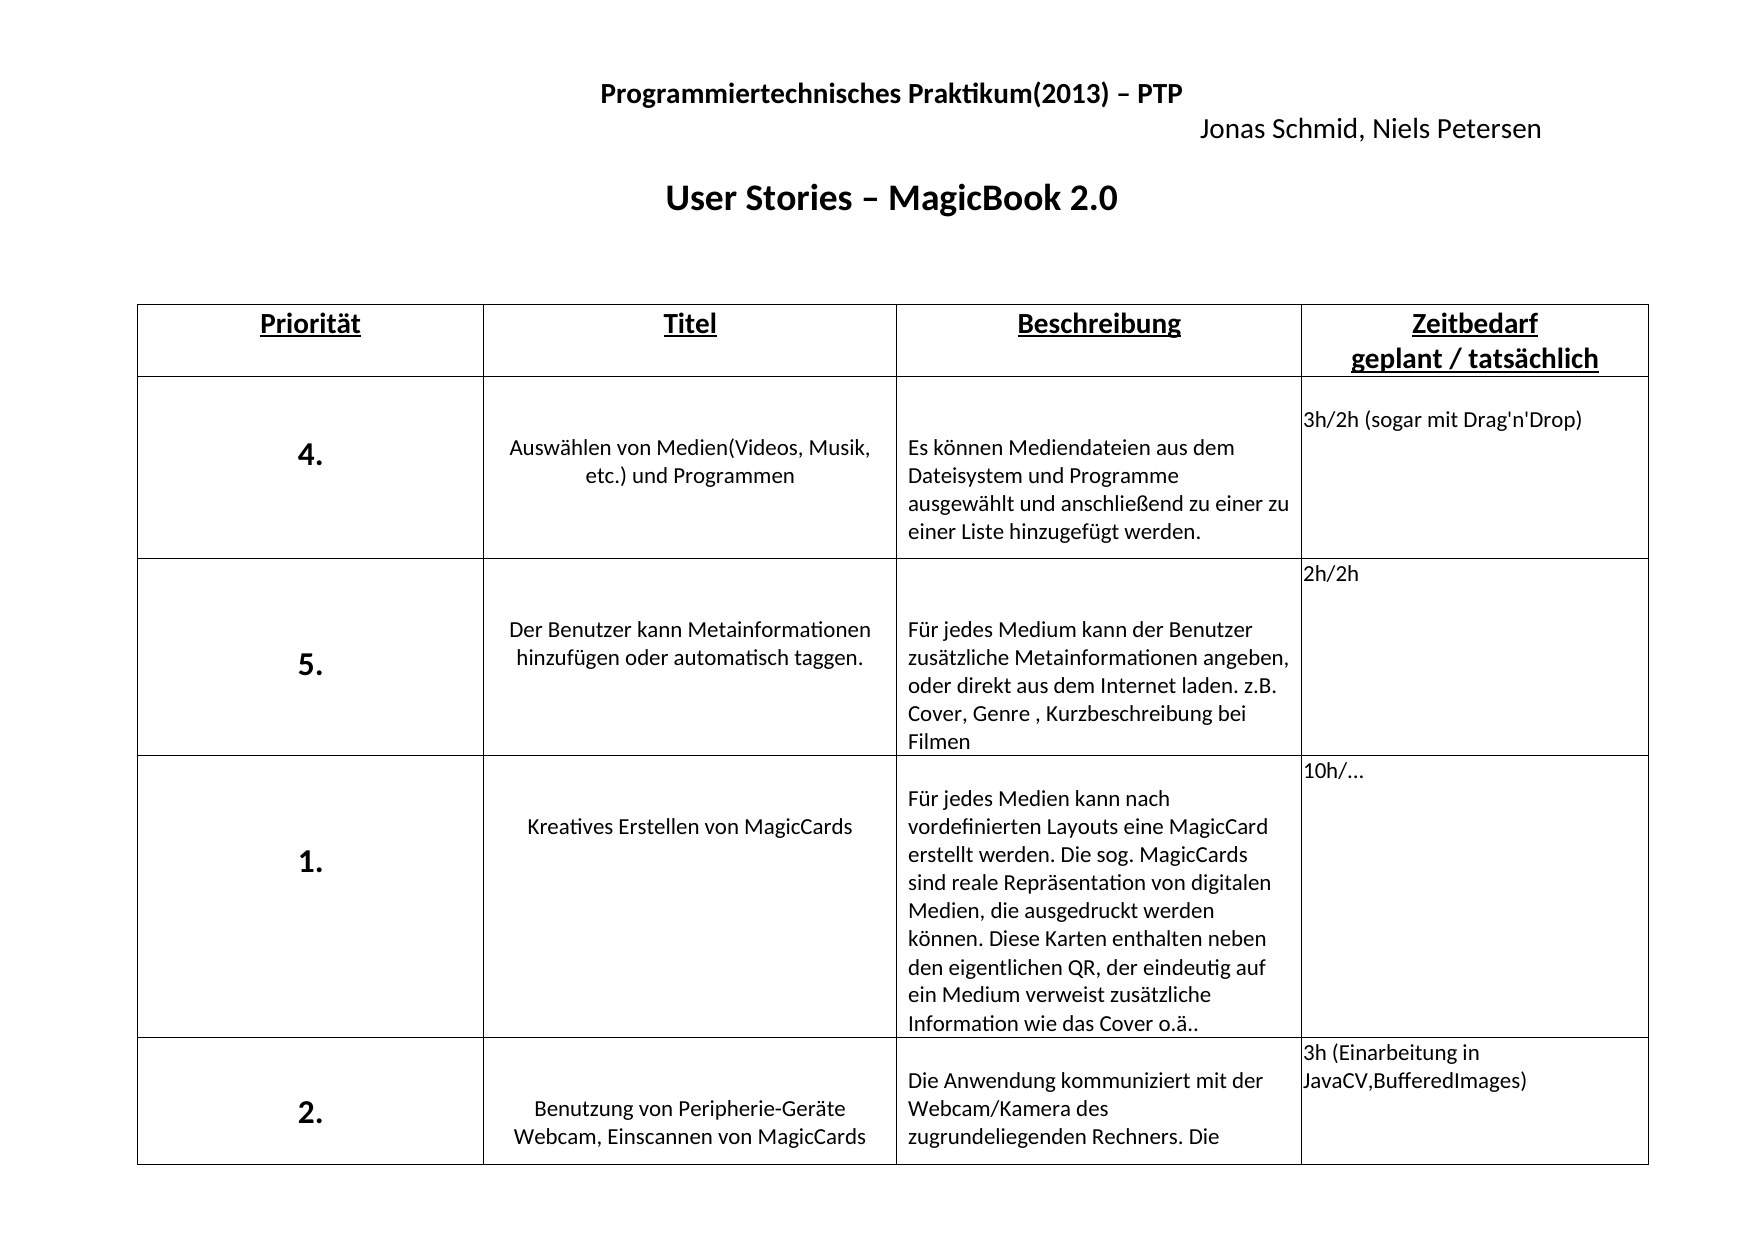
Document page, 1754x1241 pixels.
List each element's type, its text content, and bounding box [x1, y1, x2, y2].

table_header Beschreibung [897, 305, 1301, 376]
table_cell 5. [138, 559, 483, 755]
table_cell Kreatives Erstellen von MagicCards [484, 756, 896, 1037]
table_cell Für jedes Medien kann nach vordefinierten Layouts eine MagicCard erstellt werden. Die sog. MagicCards sind reale Repräsentation von digitalen Medien, die ausgedruckt werden können. Diese Karten enthalten neben den eigentlichen QR, der eindeutig auf ein Medium verweist zusätzliche Information wie das Cover o.ä.. [897, 756, 1301, 1037]
table_cell 3h (Einarbeitung in JavaCV,BufferedImages) [1302, 1038, 1648, 1164]
table_cell Die Anwendung kommuniziert mit der Webcam/Kamera des zugrundeliegenden Rechners. Die [897, 1038, 1301, 1164]
table_cell 2. [138, 1038, 483, 1164]
table_header Priorität [138, 305, 483, 376]
table_header Zeitbedarf geplant / tatsächlich [1302, 305, 1648, 376]
table_cell Benutzung von Peripherie-Geräte Webcam, Einscannen von MagicCards [484, 1038, 896, 1164]
table_cell Es können Mediendateien aus dem Dateisystem und Programme ausgewählt und anschließend zu einer zu einer Liste hinzugefügt werden. [897, 377, 1301, 558]
table_cell Der Benutzer kann Metainformationen hinzufügen oder automatisch taggen. [484, 559, 896, 755]
table_header Titel [484, 305, 896, 376]
table_cell Für jedes Medium kann der Benutzer zusätzliche Metainformationen angeben, oder direkt aus dem Internet laden. z.B. Cover, Genre , Kurzbeschreibung bei Filmen [897, 559, 1301, 755]
text User Stories – MagicBook 2.0 [148, 174, 1636, 220]
table_cell 4. [138, 377, 483, 558]
table_cell Auswählen von Medien(Videos, Musik, etc.) und Programmen [484, 377, 896, 558]
table_cell 1. [138, 756, 483, 1037]
table_cell 10h/... [1302, 756, 1648, 1037]
table_cell 3h/2h (sogar mit Drag'n'Drop) [1302, 377, 1648, 558]
table_cell 2h/2h [1302, 559, 1648, 755]
